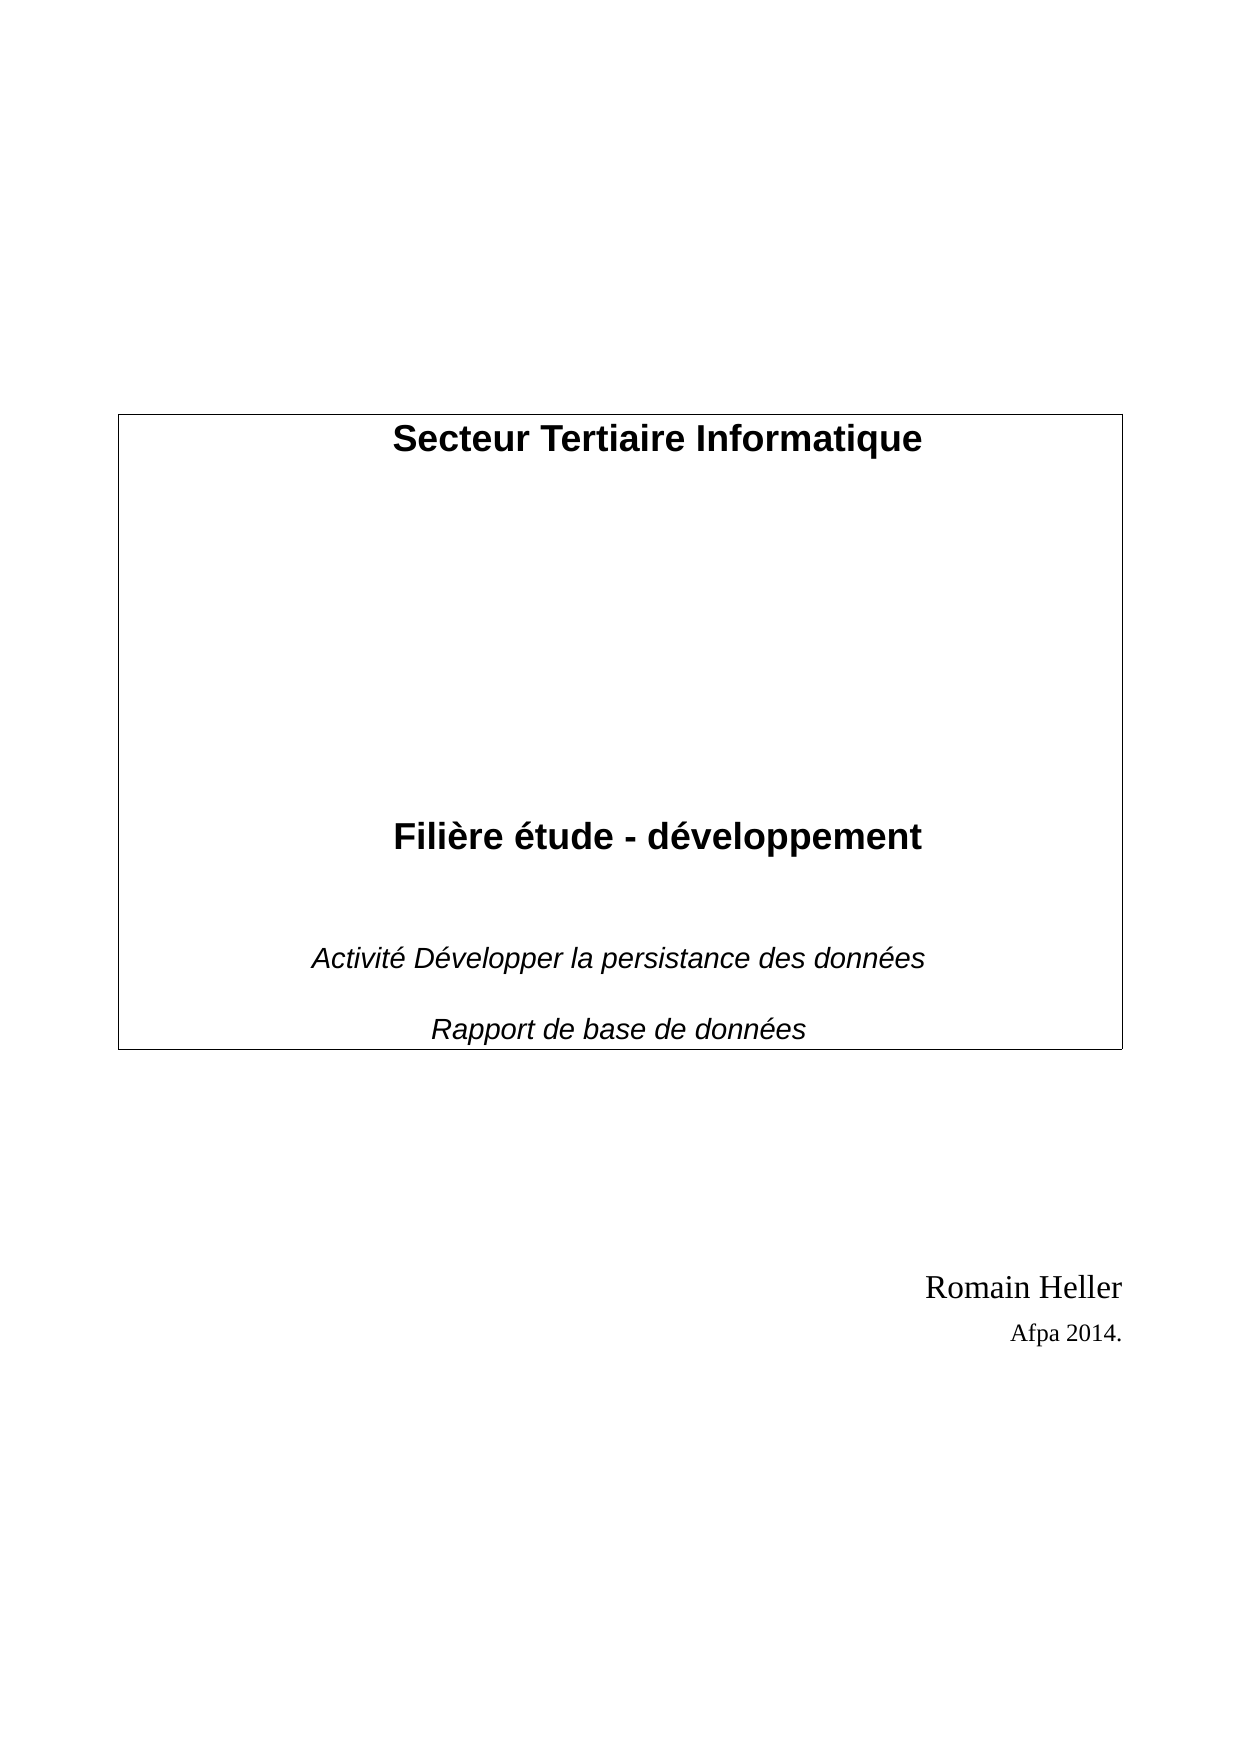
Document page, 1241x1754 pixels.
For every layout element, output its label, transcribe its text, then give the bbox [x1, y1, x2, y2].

title Filière étude - développement [119, 811, 1122, 857]
subtitle Activité Développer la persistance des données [119, 938, 1122, 975]
text Romain Heller [118, 1267, 1122, 1306]
text Afpa 2014. [118, 1318, 1122, 1347]
title Secteur Tertiaire Informatique [119, 415, 1122, 459]
subtitle Rapport de base de données [119, 1009, 1122, 1049]
